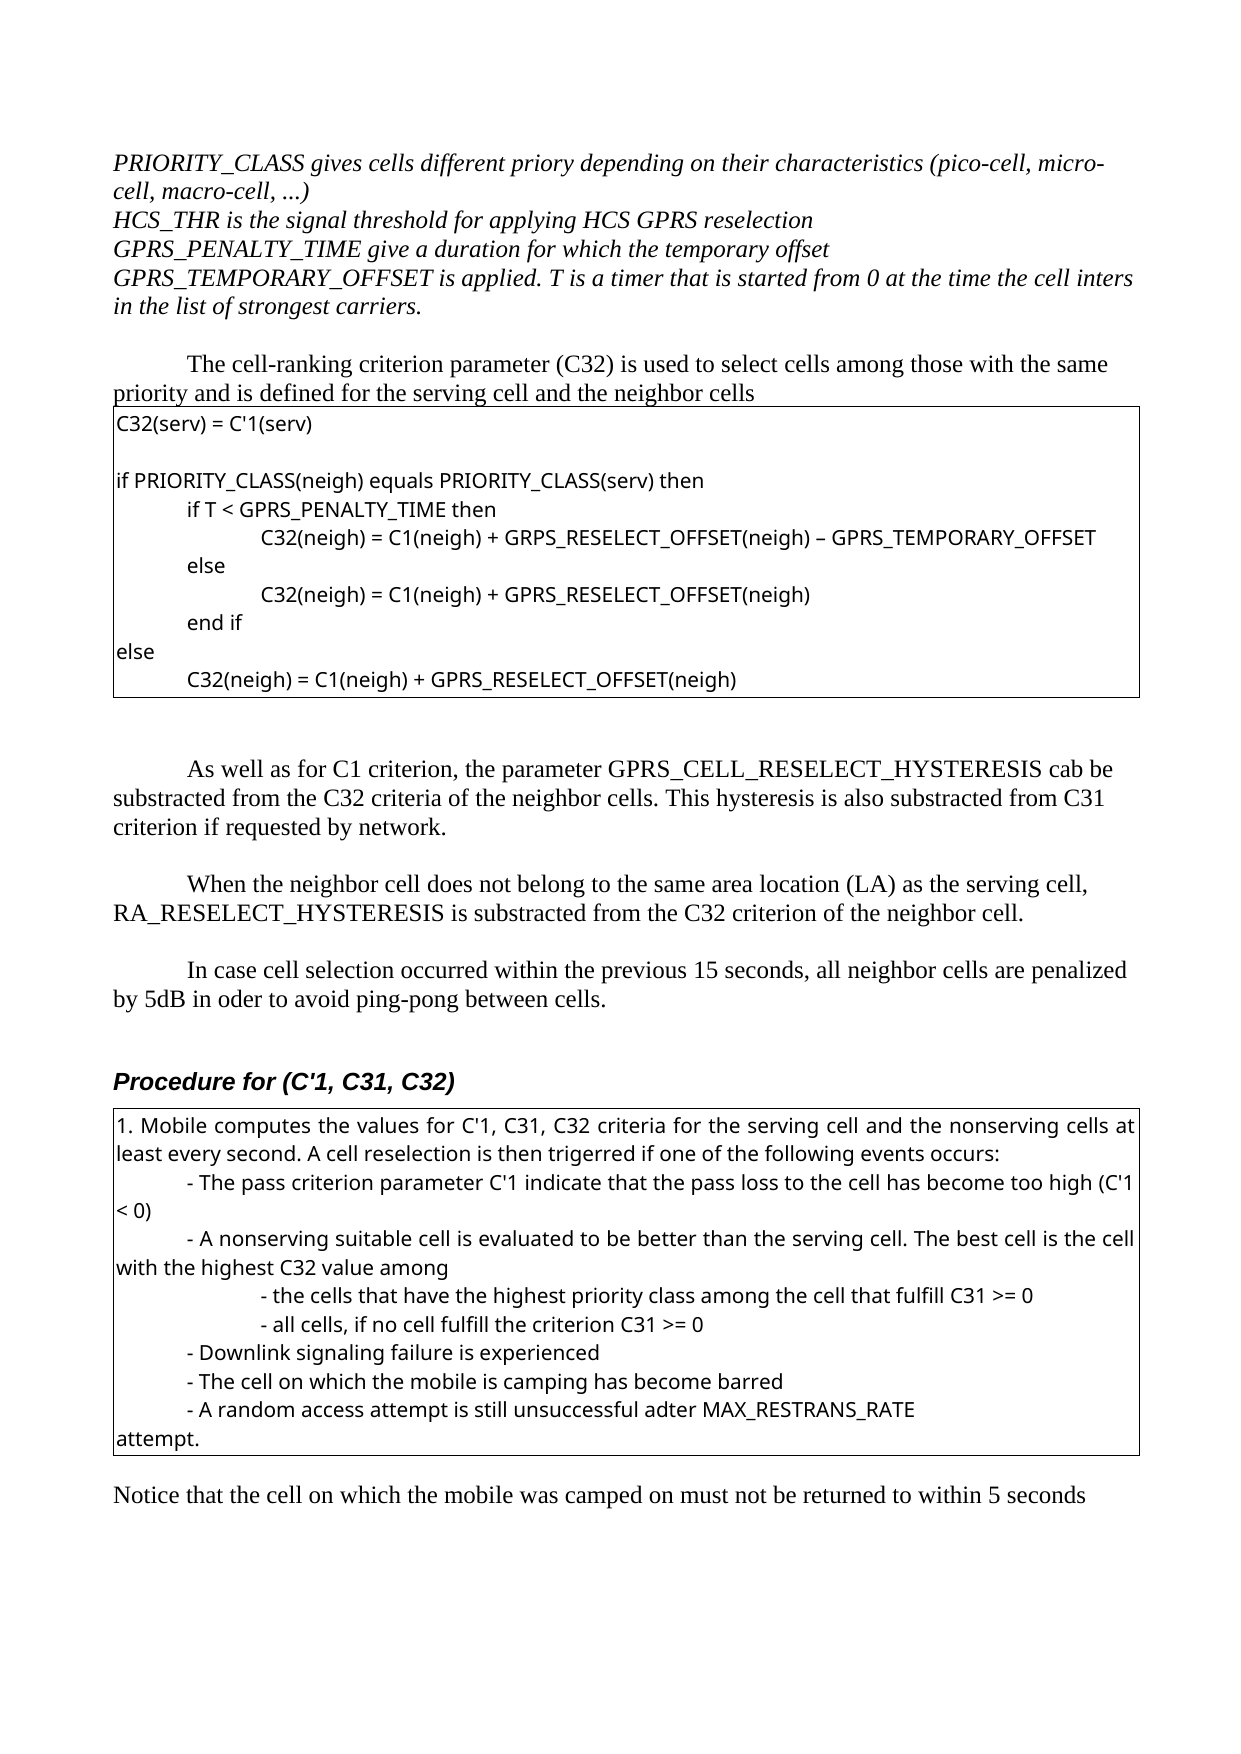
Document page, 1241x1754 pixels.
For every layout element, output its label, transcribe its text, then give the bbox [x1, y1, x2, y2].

text In case cell selection occurred within the previous 15 seconds, all neighbor cells are penalized by 5dB in oder to avoid ping-pong between cells. [113, 956, 1139, 1013]
text C32(neigh) = C1(neigh) + GPRS_RESELECT_OFFSET(neigh) [114, 662, 1139, 697]
text C32(serv) = C'1(serv) [114, 407, 1139, 438]
text As well as for C1 criterion, the parameter GPRS_CELL_RESELECT_HYSTERESIS cab be substracted from the C32 criteria of the neighbor cells. This hysteresis is also substracted from C31 criterion if requested by network. [113, 754, 1139, 841]
text PRIORITY_CLASS gives cells different priory depending on their characteristics (pico-cell, micro-cell, macro-cell, ...) [113, 148, 1139, 205]
subtitle Procedure for (C'1, C31, C32) [113, 1067, 1139, 1095]
text - all cells, if no cell fulfill the criterion C31 >= 0 [114, 1307, 1139, 1335]
text if T < GPRS_PENALTY_TIME then [114, 492, 1139, 520]
text C32(neigh) = C1(neigh) + GRPS_RESELECT_OFFSET(neigh) – GPRS_TEMPORARY_OFFSET [114, 520, 1139, 548]
text GPRS_PENALTY_TIME give a duration for which the temporary offset GPRS_TEMPORARY_OFFSET is applied. T is a timer that is started from 0 at the time the cell inters in the list of strongest carriers. [113, 234, 1139, 320]
text When the neighbor cell does not belong to the same area location (LA) as the serving cell, RA_RESELECT_HYSTERESIS is substracted from the C32 criterion of the neighbor cell. [113, 869, 1139, 927]
text 1. Mobile computes the values for C'1, C31, C32 criteria for the serving cell and the nonserving cells at least every second. A cell reselection is then trigerred if one of the following events occurs: [114, 1109, 1139, 1165]
text end if [114, 605, 1139, 634]
text attempt. [114, 1421, 1139, 1455]
text if PRIORITY_CLASS(neigh) equals PRIORITY_CLASS(serv) then [114, 463, 1139, 492]
text - The cell on which the mobile is camping has become barred [114, 1364, 1139, 1392]
text C32(neigh) = C1(neigh) + GPRS_RESELECT_OFFSET(neigh) [114, 577, 1139, 605]
text else [114, 634, 1139, 662]
text Notice that the cell on which the mobile was camped on must not be returned to within 5 seconds [113, 1480, 1139, 1509]
text - A random access attempt is still unsuccessful adter MAX_RESTRANS_RATE [114, 1392, 1139, 1421]
text - the cells that have the highest priority class among the cell that fulfill C31 >= 0 [114, 1278, 1139, 1307]
text - A nonserving suitable cell is evaluated to be better than the serving cell. The best cell is the cell with the highest C32 value among [114, 1222, 1139, 1278]
text The cell-ranking criterion parameter (C32) is used to select cells among those with the same priority and is defined for the serving cell and the neighbor cells [113, 349, 1139, 406]
text - The pass criterion parameter C'1 indicate that the pass loss to the cell has become too high (C'1 < 0) [114, 1165, 1139, 1222]
text else [114, 548, 1139, 577]
text - Downlink signaling failure is experienced [114, 1335, 1139, 1364]
text HCS_THR is the signal threshold for applying HCS GPRS reselection [113, 205, 1139, 234]
